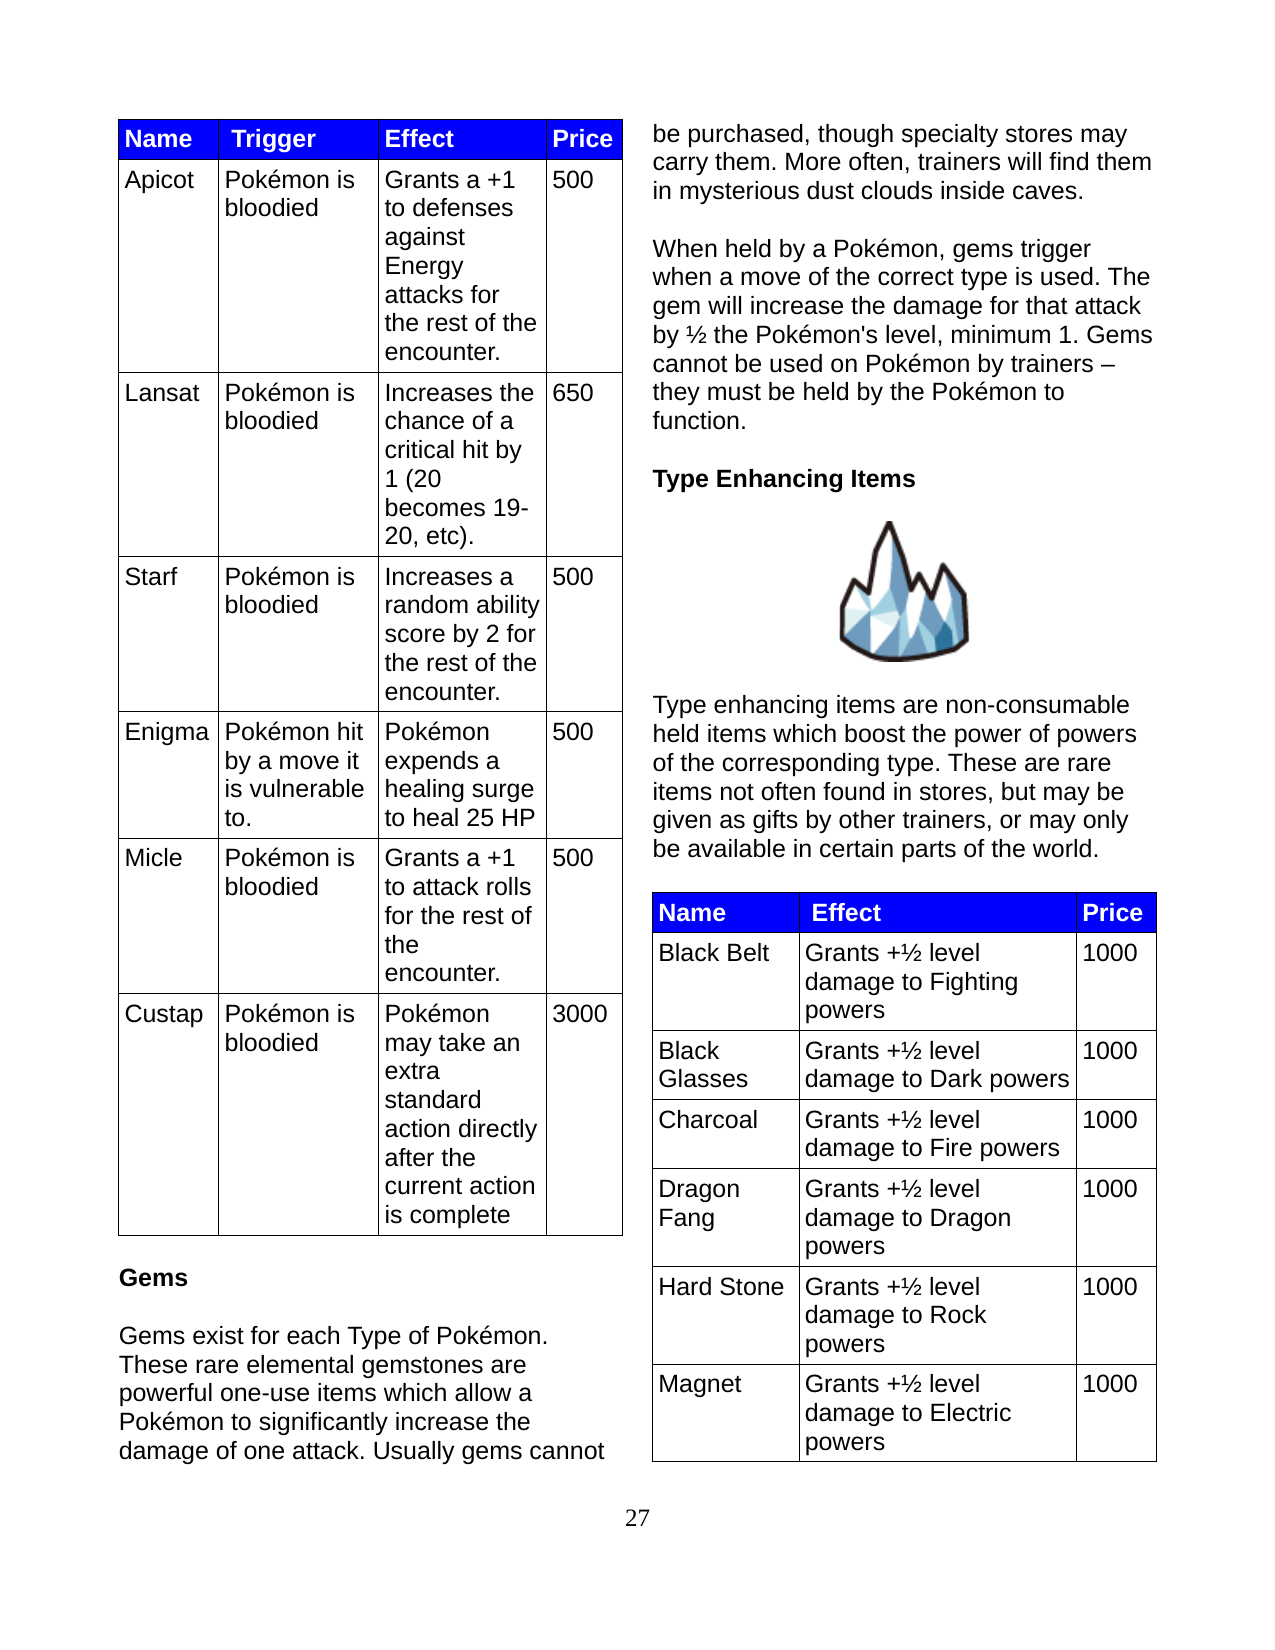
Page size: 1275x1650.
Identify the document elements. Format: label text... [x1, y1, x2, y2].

table_cell Magnet [653, 1365, 799, 1461]
table_cell Grants +½ level damage to Electric powers [800, 1365, 1076, 1461]
text Type enhancing items are non-consumable held items which boost the power of powers of the corresponding type. These are rare items not often found in stores, but may be given as gifts by other trainers, or may only be available in certain parts of the world. [652, 690, 1156, 863]
table_cell Pokémon expends a healing surge to heal 25 HP [379, 712, 546, 838]
table_cell Hard Stone [653, 1267, 799, 1363]
table_cell 500 [547, 839, 622, 993]
table_cell Pokémon is bloodied [219, 994, 378, 1234]
table_cell Charcoal [653, 1100, 799, 1168]
table_cell Black Glasses [653, 1031, 799, 1099]
table_cell 1000 [1077, 1031, 1156, 1099]
table_cell Enigma [119, 712, 218, 838]
table_header Name [119, 120, 218, 159]
table_cell Grants +½ level damage to Fighting powers [800, 933, 1076, 1030]
table_cell Grants +½ level damage to Rock powers [800, 1267, 1076, 1363]
table_cell 500 [547, 712, 622, 838]
table_header Name [653, 893, 799, 932]
table_cell Lansat [119, 373, 218, 556]
table_cell Increases the chance of a critical hit by 1 (20 becomes 19-20, etc). [379, 373, 546, 556]
table_cell Grants +½ level damage to Dragon powers [800, 1169, 1076, 1266]
table_cell 1000 [1077, 1365, 1156, 1461]
table_cell Grants +½ level damage to Fire powers [800, 1100, 1076, 1168]
table_cell Grants a +1 to attack rolls for the rest of the encounter. [379, 839, 546, 993]
table_cell Grants a +1 to defenses against Energy attacks for the rest of the encounter. [379, 160, 546, 372]
table_header Effect [379, 120, 546, 159]
table_cell Micle [119, 839, 218, 993]
table_cell Pokémon is bloodied [219, 160, 378, 372]
table_cell Pokémon is bloodied [219, 839, 378, 993]
table_cell Increases a random ability score by 2 for the rest of the encounter. [379, 557, 546, 711]
table_header Price [547, 120, 622, 159]
table_cell Starf [119, 557, 218, 711]
table_header Effect [800, 893, 1076, 932]
table_cell Dragon Fang [653, 1169, 799, 1266]
table_cell Custap [119, 994, 218, 1234]
table_cell Pokémon is bloodied [219, 557, 378, 711]
table_cell Apicot [119, 160, 218, 372]
table_cell 1000 [1077, 1267, 1156, 1363]
table_cell 3000 [547, 994, 622, 1234]
text When held by a Pokémon, gems trigger when a move of the correct type is used. The gem will increase the damage for that attack by ½ the Pokémon's level, minimum 1. Gems cannot be used on Pokémon by trainers – they must be held by the Pokémon to function. [652, 233, 1156, 435]
table_cell 1000 [1077, 933, 1156, 1030]
table_header Trigger [219, 120, 378, 159]
table_header Price [1077, 893, 1156, 932]
table_cell Pokémon may take an extra standard action directly after the current action is complete [379, 994, 546, 1234]
table_cell Grants +½ level damage to Dark powers [800, 1031, 1076, 1099]
table_cell 500 [547, 160, 622, 372]
table_cell 500 [547, 557, 622, 711]
table_cell Black Belt [653, 933, 799, 1030]
table_cell 1000 [1077, 1169, 1156, 1266]
picture [839, 521, 970, 662]
table_cell Pokémon hit by a move it is vulnerable to. [219, 712, 378, 838]
text be purchased, though specialty stores may carry them. More often, trainers will find them in mysterious dust clouds inside caves. [652, 118, 1156, 205]
table_cell 650 [547, 373, 622, 556]
table_cell 1000 [1077, 1100, 1156, 1168]
text Gems [118, 1263, 622, 1292]
text Type Enhancing Items [652, 463, 1156, 492]
table_cell Pokémon is bloodied [219, 373, 378, 556]
text Gems exist for each Type of Pokémon. These rare elemental gemstones are powerful one-use items which allow a Pokémon to significantly increase the damage of one attack. Usually gems cannot [118, 1321, 622, 1464]
